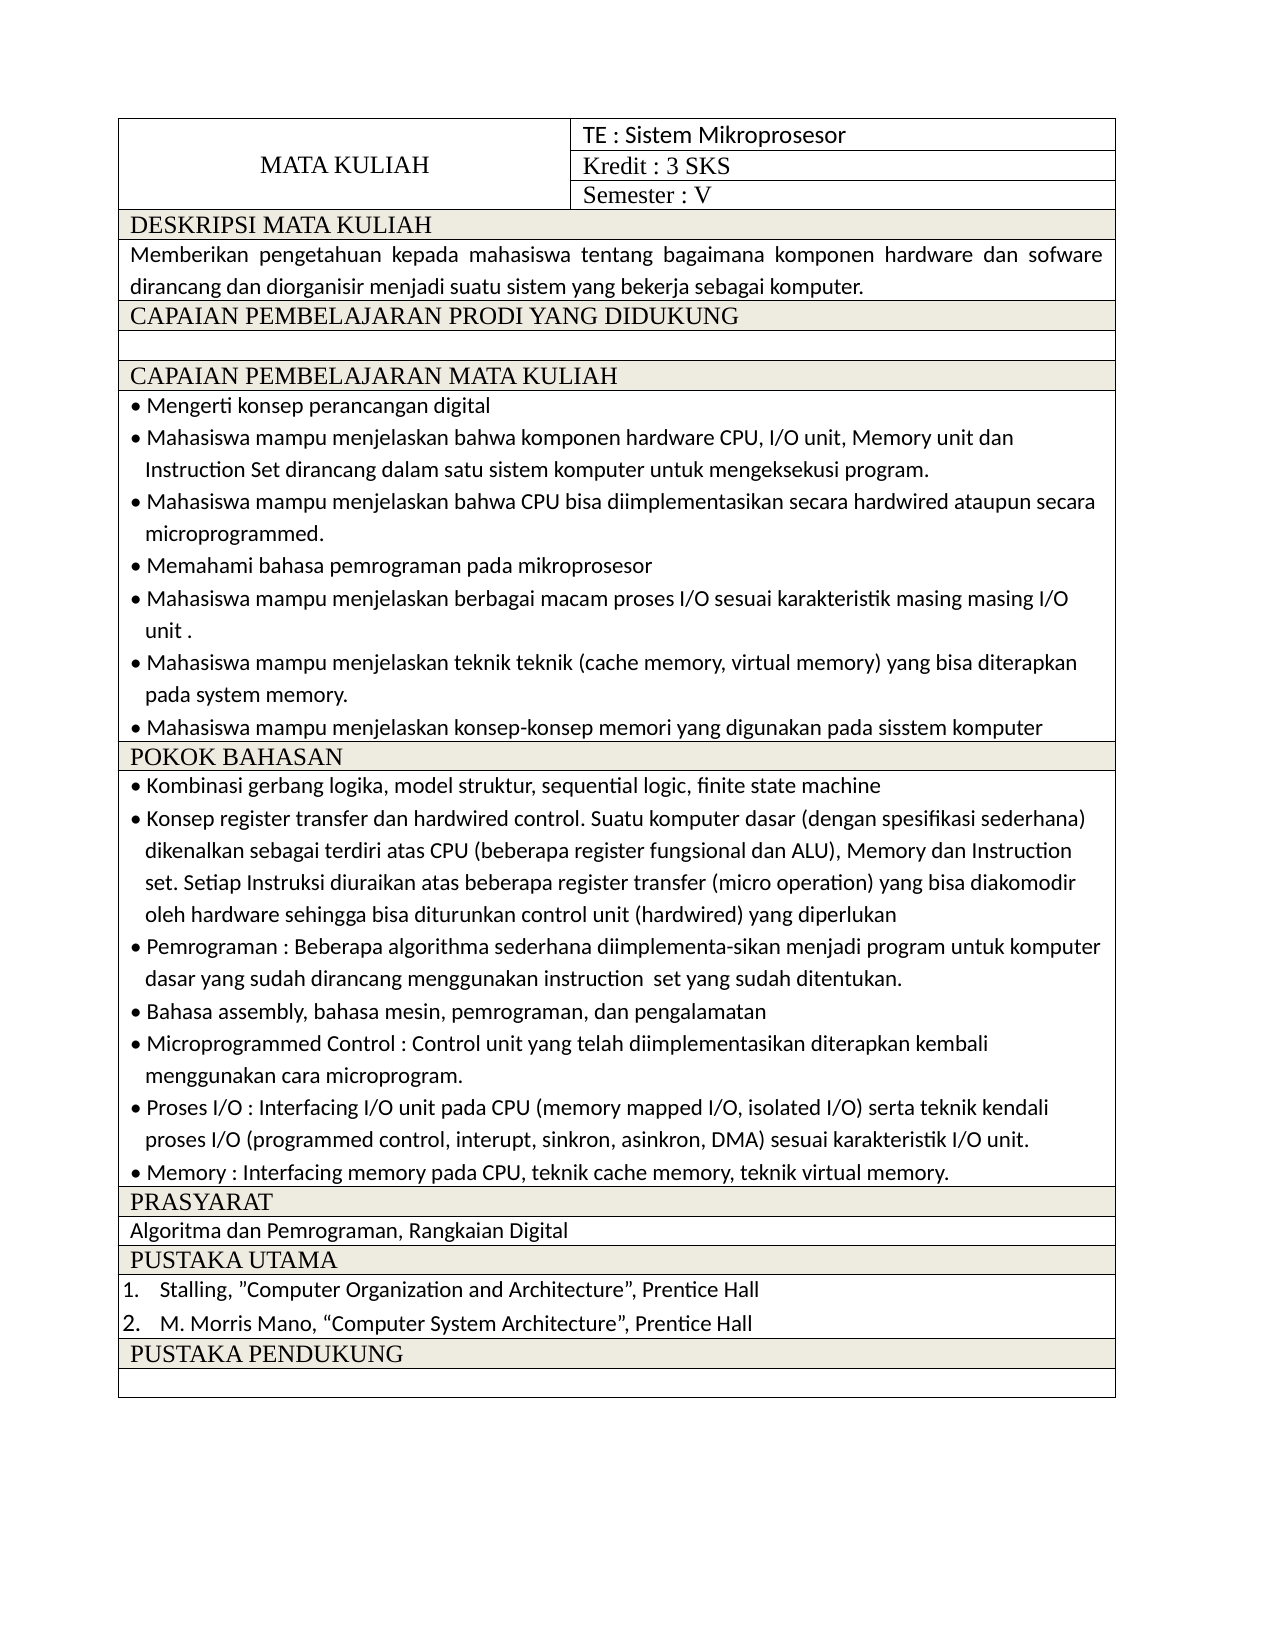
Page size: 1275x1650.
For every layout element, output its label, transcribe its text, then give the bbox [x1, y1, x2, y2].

table_cell CAPAIAN PEMBELAJARAN PRODI YANG DIDUKUNG [119, 301, 1115, 330]
table_cell [119, 331, 1115, 360]
table_header TE : Sistem Mikroprosesor [571, 119, 1115, 150]
table_cell Algoritma dan Pemrograman, Rangkaian Digital [119, 1217, 1115, 1244]
table_cell CAPAIAN PEMBELAJARAN MATA KULIAH [119, 361, 1115, 390]
table_cell Kredit : 3 SKS [571, 151, 1115, 179]
table_cell DESKRIPSI MATA KULIAH [119, 210, 1115, 239]
table_cell POKOK BAHASAN [119, 742, 1115, 770]
table_cell Semester : V [571, 181, 1115, 209]
table_cell PUSTAKA UTAMA [119, 1246, 1115, 1274]
table_cell Stalling, ”Computer Organization and Architecture”, Prentice Hall M. Morris Mano, “Computer System Architecture”, Prentice Hall [119, 1275, 1115, 1338]
table_cell [119, 1369, 1115, 1397]
table_cell • Kombinasi gerbang logika, model struktur, sequential logic, finite state machine • Konsep register transfer dan hardwired control. Suatu komputer dasar (dengan spesifikasi sederhana) dikenalkan sebagai terdiri atas CPU (beberapa register fungsional dan ALU), Memory dan Instruction set. Setiap Instruksi diuraikan atas beberapa register transfer (micro operation) yang bisa diakomodir oleh hardware sehingga bisa diturunkan control unit (hardwired) yang diperlukan • Pemrograman : Beberapa algorithma sederhana diimplementa-sikan menjadi program untuk komputer dasar yang sudah dirancang menggunakan instruction set yang sudah ditentukan. • Bahasa assembly, bahasa mesin, pemrograman, dan pengalamatan • Microprogrammed Control : Control unit yang telah diimplementasikan diterapkan kembali menggunakan cara microprogram. • Proses I/O : Interfacing I/O unit pada CPU (memory mapped I/O, isolated I/O) serta teknik kendali proses I/O (programmed control, interupt, sinkron, asinkron, DMA) sesuai karakteristik I/O unit. • Memory : Interfacing memory pada CPU, teknik cache memory, teknik virtual memory. [119, 771, 1115, 1186]
table_cell PRASYARAT [119, 1187, 1115, 1216]
table_header MATA KULIAH [119, 119, 570, 209]
table_cell Memberikan pengetahuan kepada mahasiswa tentang bagaimana komponen hardware dan sofware dirancang dan diorganisir menjadi suatu sistem yang bekerja sebagai komputer. [119, 240, 1115, 300]
table_cell PUSTAKA PENDUKUNG [119, 1339, 1115, 1368]
table_cell • Mengerti konsep perancangan digital • Mahasiswa mampu menjelaskan bahwa komponen hardware CPU, I/O unit, Memory unit dan Instruction Set dirancang dalam satu sistem komputer untuk mengeksekusi program. • Mahasiswa mampu menjelaskan bahwa CPU bisa diimplementasikan secara hardwired ataupun secara microprogrammed. • Memahami bahasa pemrograman pada mikroprosesor • Mahasiswa mampu menjelaskan berbagai macam proses I/O sesuai karakteristik masing masing I/O unit . • Mahasiswa mampu menjelaskan teknik teknik (cache memory, virtual memory) yang bisa diterapkan pada system memory. • Mahasiswa mampu menjelaskan konsep-konsep memori yang digunakan pada sisstem komputer [119, 391, 1115, 741]
